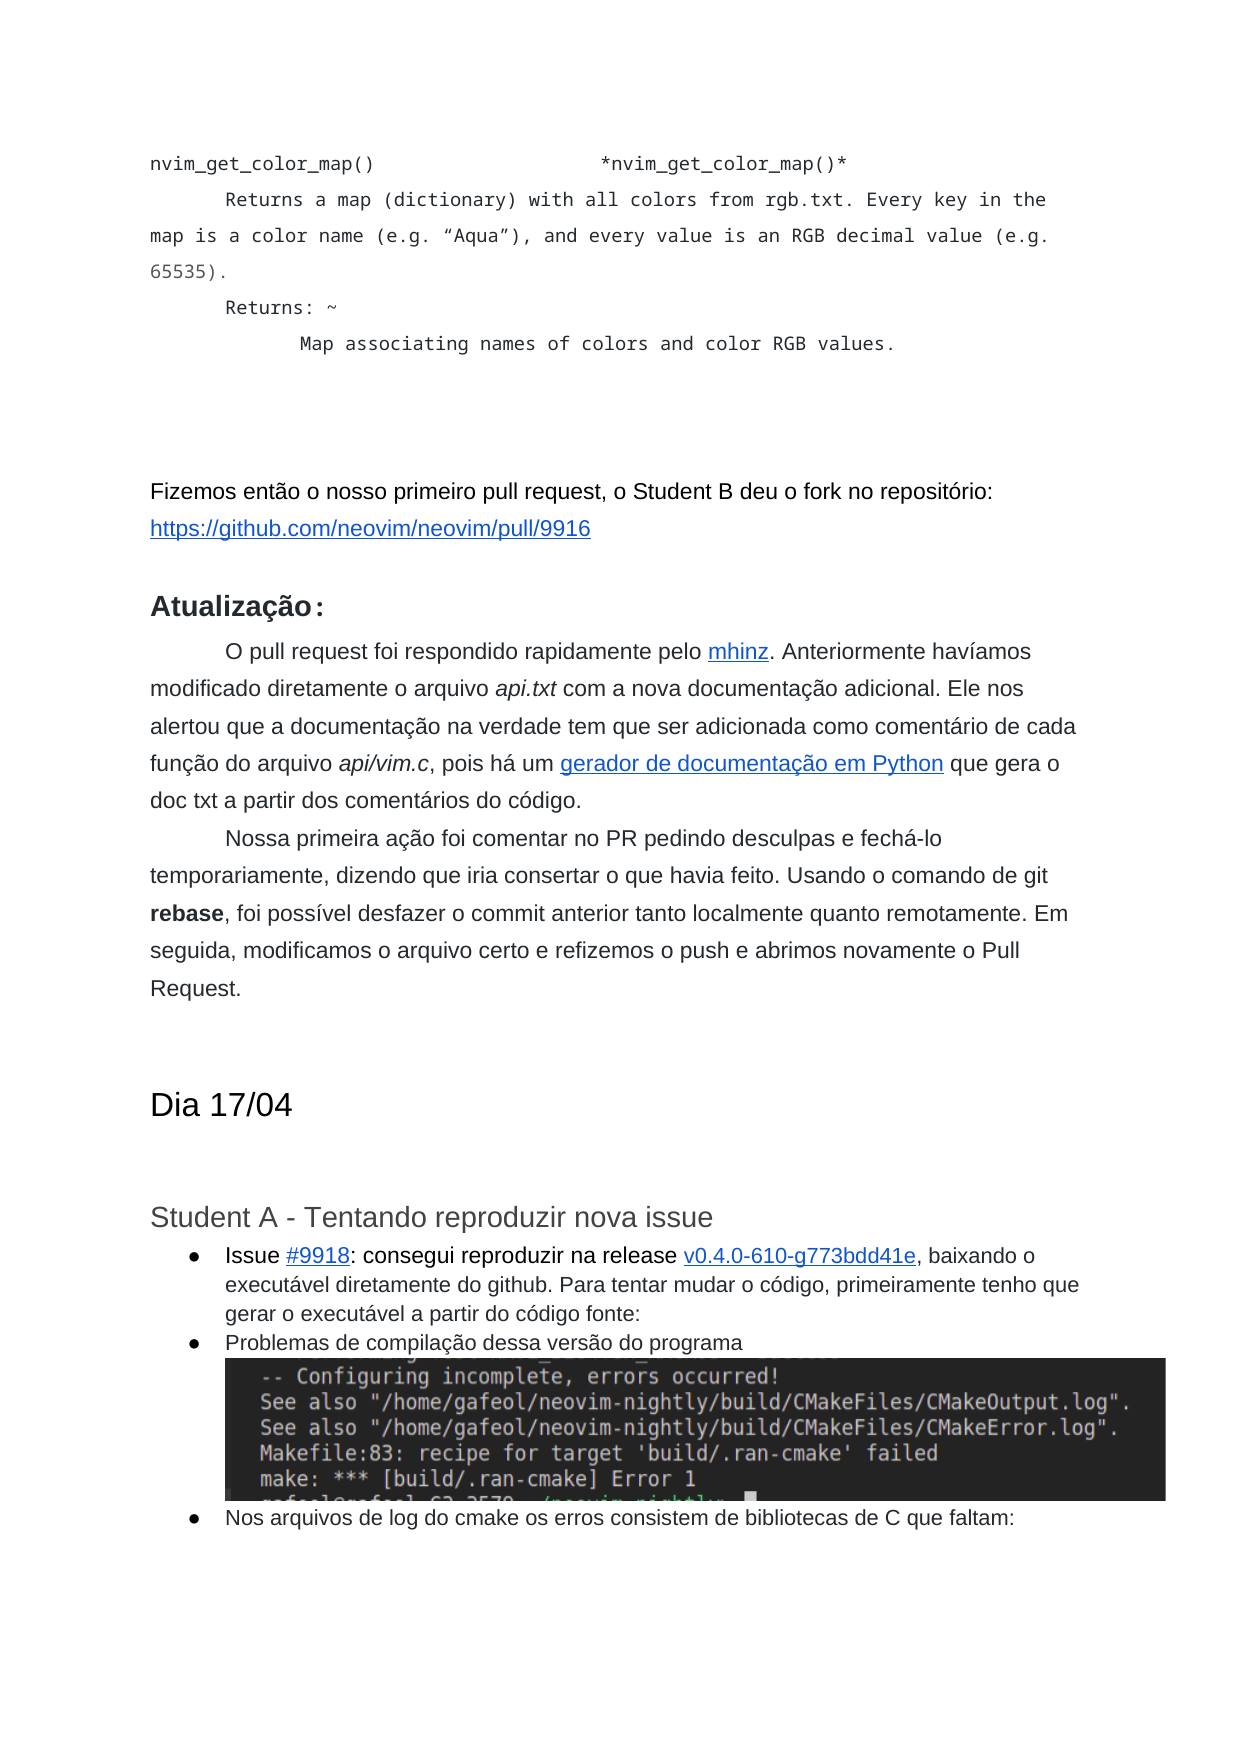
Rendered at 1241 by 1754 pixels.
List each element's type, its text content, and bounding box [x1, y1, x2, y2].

text Nossa primeira ação foi comentar no PR pedindo desculpas e fechá-lo temporariamente, dizendo que iria consertar o que havia feito. Usando o comando de git rebase, foi possível desfazer o commit anterior tanto localmente quanto remotamente. Em seguida, modificamos o arquivo certo e refizemos o push e abrimos novamente o Pull Request. [150, 825, 1090, 1001]
text Fizemos então o nosso primeiro pull request, o Student B deu o fork no repositório: https://github.com/neovim/neovim/pull/9916 [150, 478, 1090, 542]
text Returns a map (dictionary) with all colors from rgb.txt. Every key in the map is a color name (e.g. “Aqua”), and every value is an RGB decimal value (e.g. 65535). [150, 186, 1090, 284]
picture [225, 1358, 1166, 1501]
list Nos arquivos de log do cmake os erros consistem de bibliotecas de C que faltam: [187, 1504, 1090, 1530]
text Map associating names of colors and color RGB values. [150, 331, 1090, 356]
list Issue #9918: consegui reproduzir na release v0.4.0-610-g773bdd41e, baixando o executável diretamente do github. Para tentar mudar o código, primeiramente tenho que gerar o executável a partir do código fonte: [187, 1242, 1090, 1326]
text Returns: ~ [150, 294, 1090, 320]
text Atualização: [150, 589, 1090, 623]
subtitle Student A - Tentando reproduzir nova issue [150, 1200, 1090, 1233]
list Problemas de compilação dessa versão do programa [187, 1330, 1090, 1501]
text O pull request foi respondido rapidamente pelo mhinz. Anteriormente havíamos modificado diretamente o arquivo api.txt com a nova documentação adicional. Ele nos alertou que a documentação na verdade tem que ser adicionada como comentário de cada função do arquivo api/vim.c, pois há um gerador de documentação em Python que gera o doc txt a partir dos comentários do código. [150, 638, 1090, 814]
text nvim_get_color_map() *nvim_get_color_map()* [150, 150, 1090, 176]
subtitle Dia 17/04 [150, 1086, 1090, 1124]
